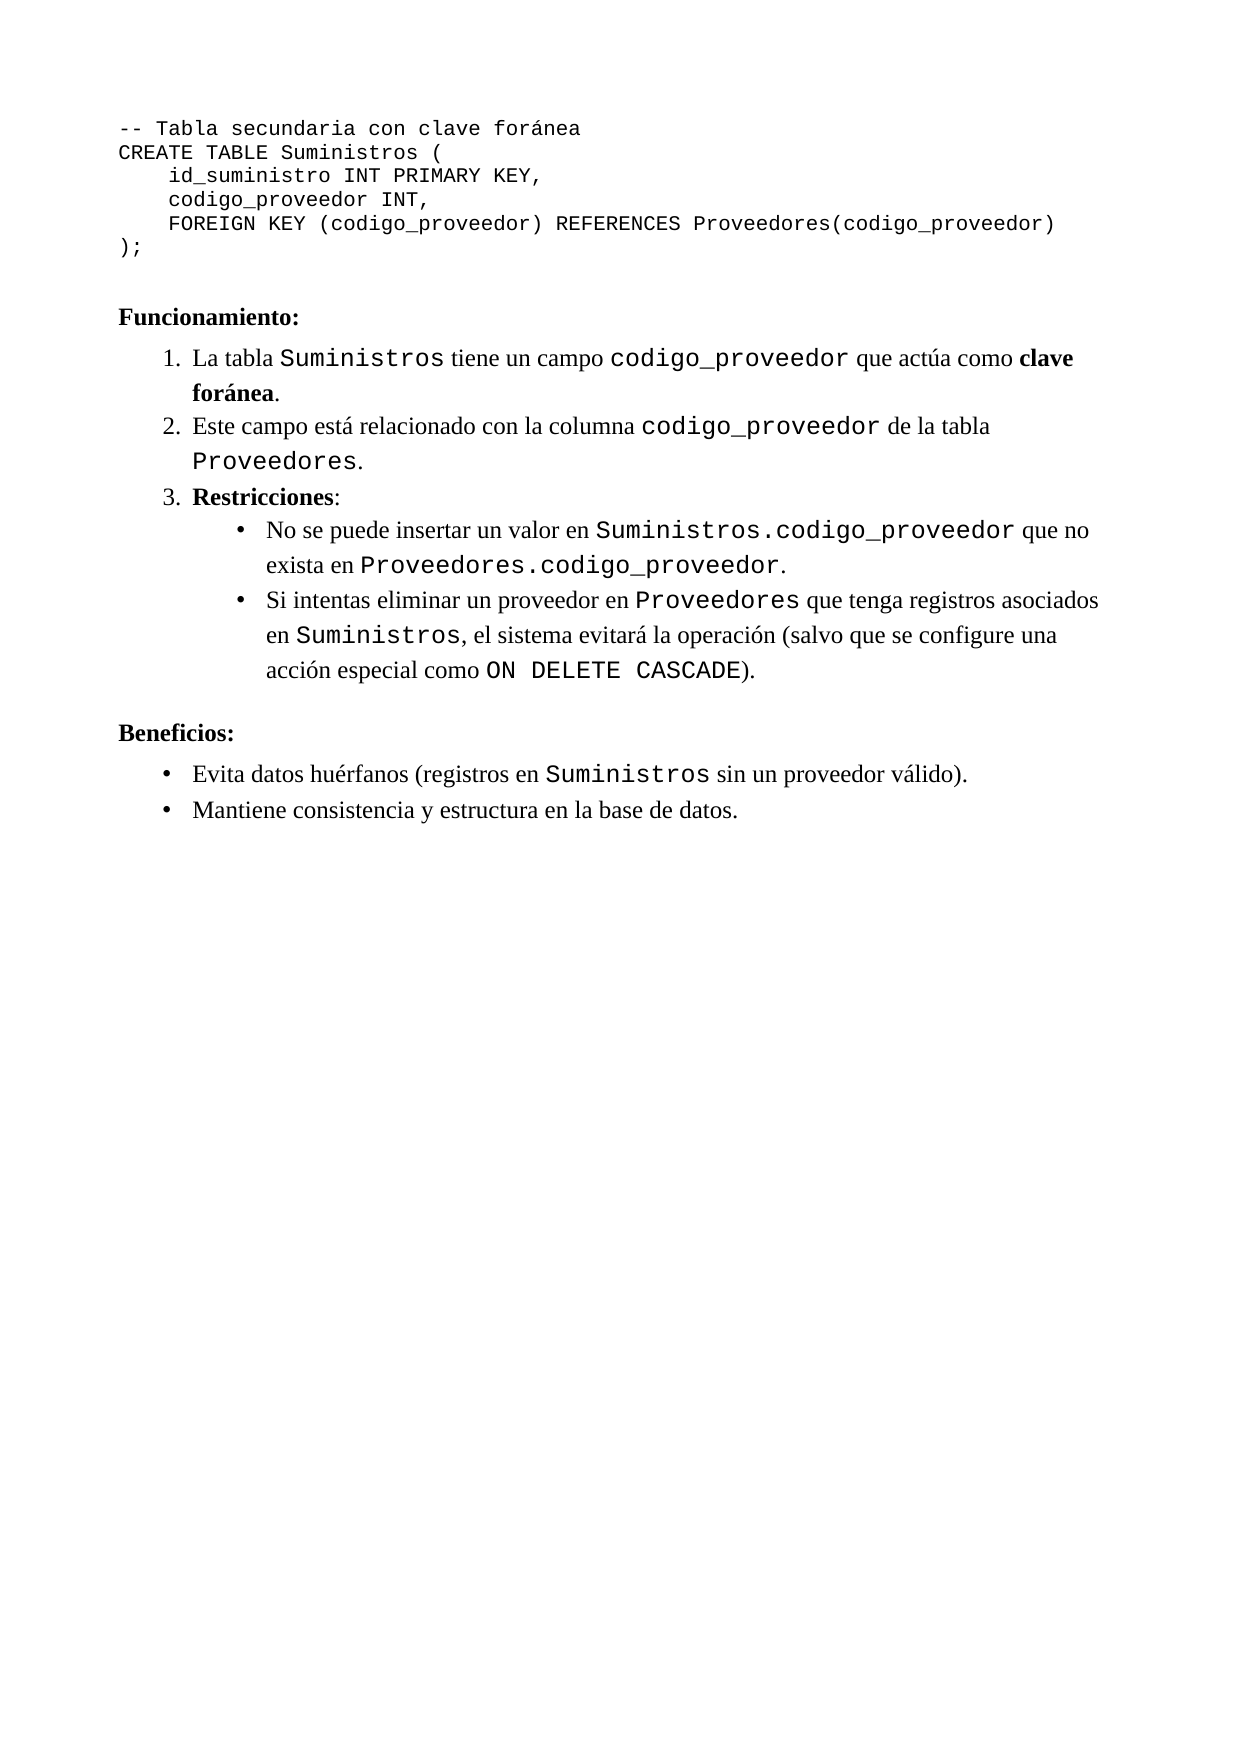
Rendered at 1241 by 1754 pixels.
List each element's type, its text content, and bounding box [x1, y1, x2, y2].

subtitle Beneficios: [118, 718, 1122, 747]
list Restricciones: [162, 482, 1122, 511]
list Este campo está relacionado con la columna codigo_proveedor de la tabla Proveedores. [162, 411, 1122, 477]
list Evita datos huérfanos (registros en Suministros sin un proveedor válido). [162, 759, 1122, 790]
text ); [118, 236, 1122, 260]
list Mantiene consistencia y estructura en la base de datos. [162, 795, 1122, 823]
text CREATE TABLE Suministros ( [118, 142, 1122, 165]
text codigo_proveedor INT, [118, 189, 1122, 213]
text FOREIGN KEY (codigo_proveedor) REFERENCES Proveedores(codigo_proveedor) [118, 213, 1122, 236]
list La tabla Suministros tiene un campo codigo_proveedor que actúa como clave foránea. [162, 343, 1122, 407]
list No se puede insertar un valor en Suministros.codigo_proveedor que no exista en Proveedores.codigo_proveedor. [236, 515, 1122, 581]
text -- Tabla secundaria con clave foránea [118, 118, 1122, 142]
text id_suministro INT PRIMARY KEY, [118, 165, 1122, 189]
list Si intentas eliminar un proveedor en Proveedores que tenga registros asociados en Suministros, el sistema evitará la operación (salvo que se configure una acción especial como ON DELETE CASCADE). [236, 585, 1122, 686]
subtitle Funcionamiento: [118, 302, 1122, 331]
